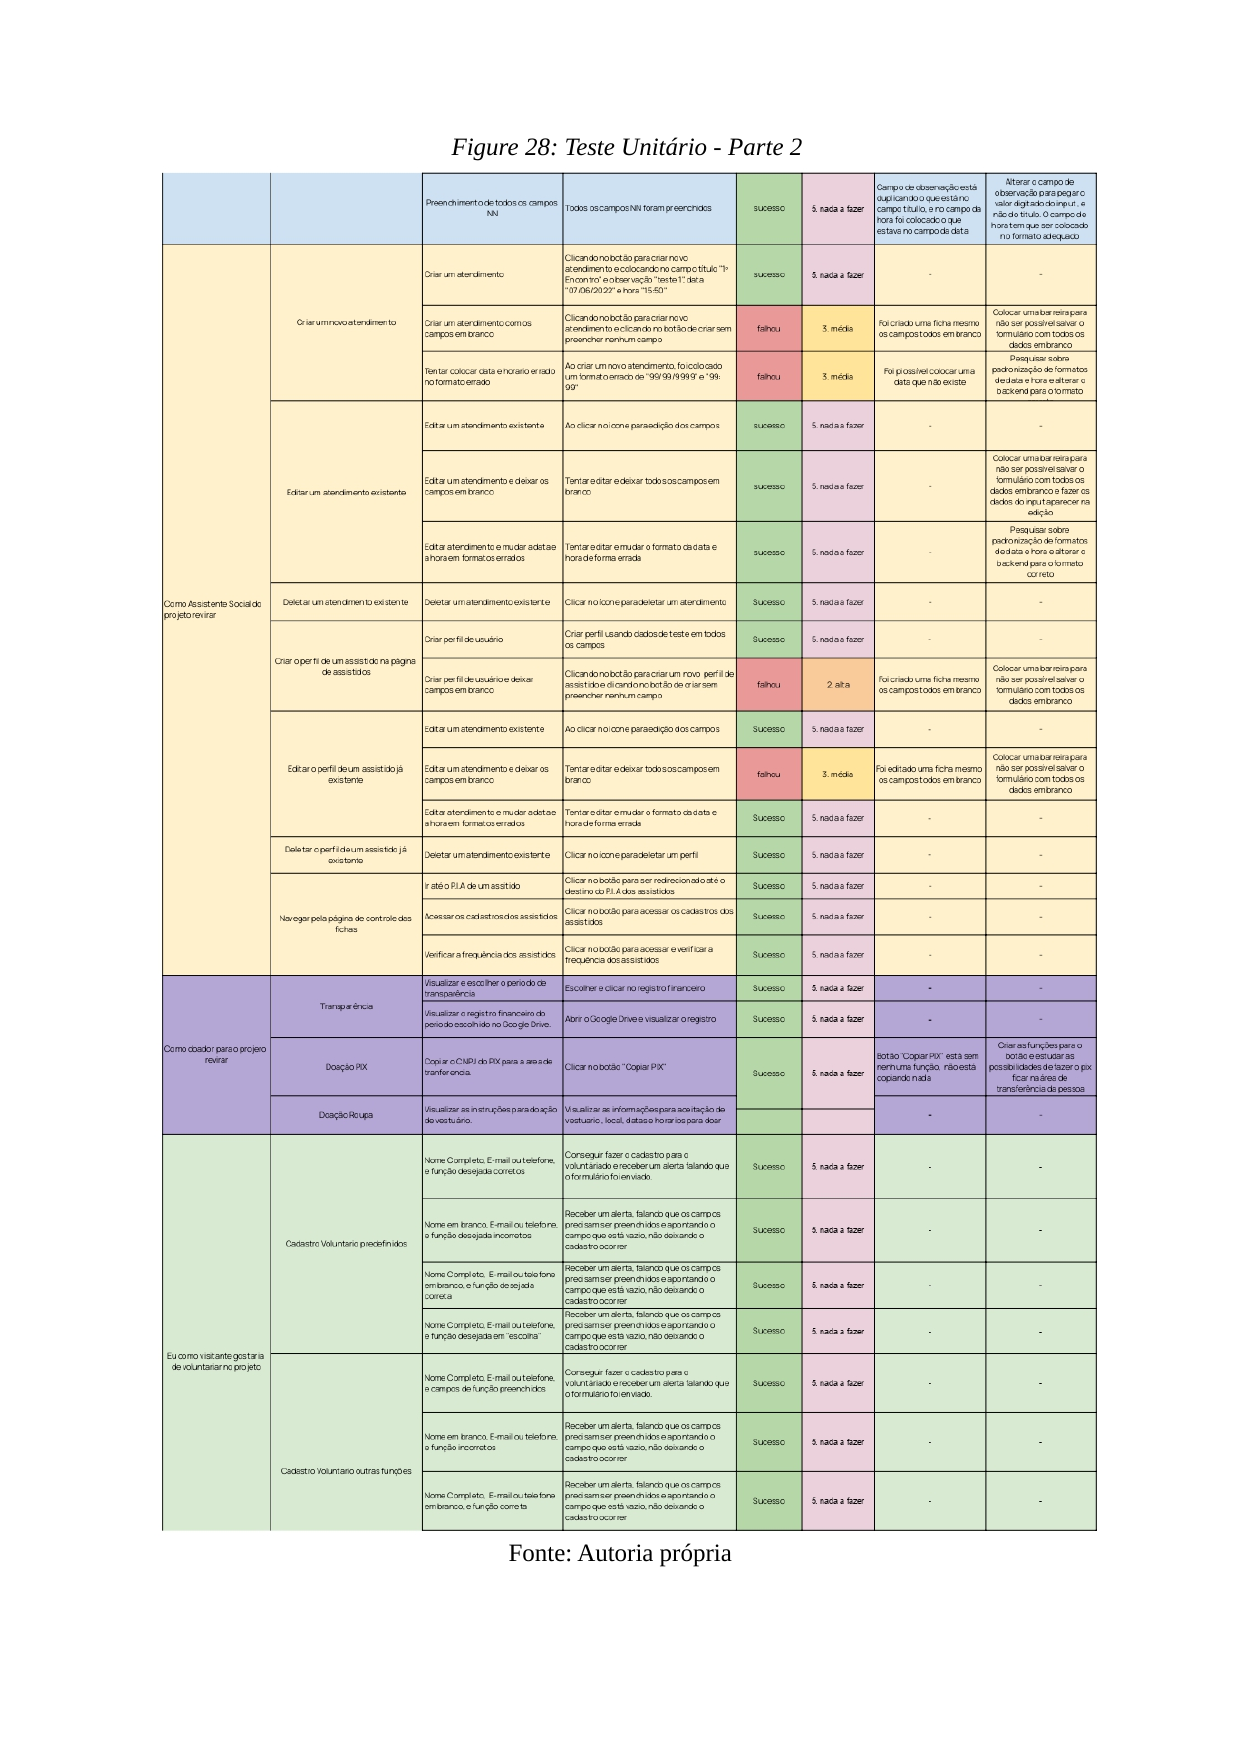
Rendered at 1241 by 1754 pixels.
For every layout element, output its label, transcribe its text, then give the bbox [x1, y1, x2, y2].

text Fonte: Autoria própria [118, 118, 1122, 1567]
text Figure 28: Teste Unitário - Parte 2 [146, 132, 1110, 161]
picture [146, 161, 1110, 1542]
